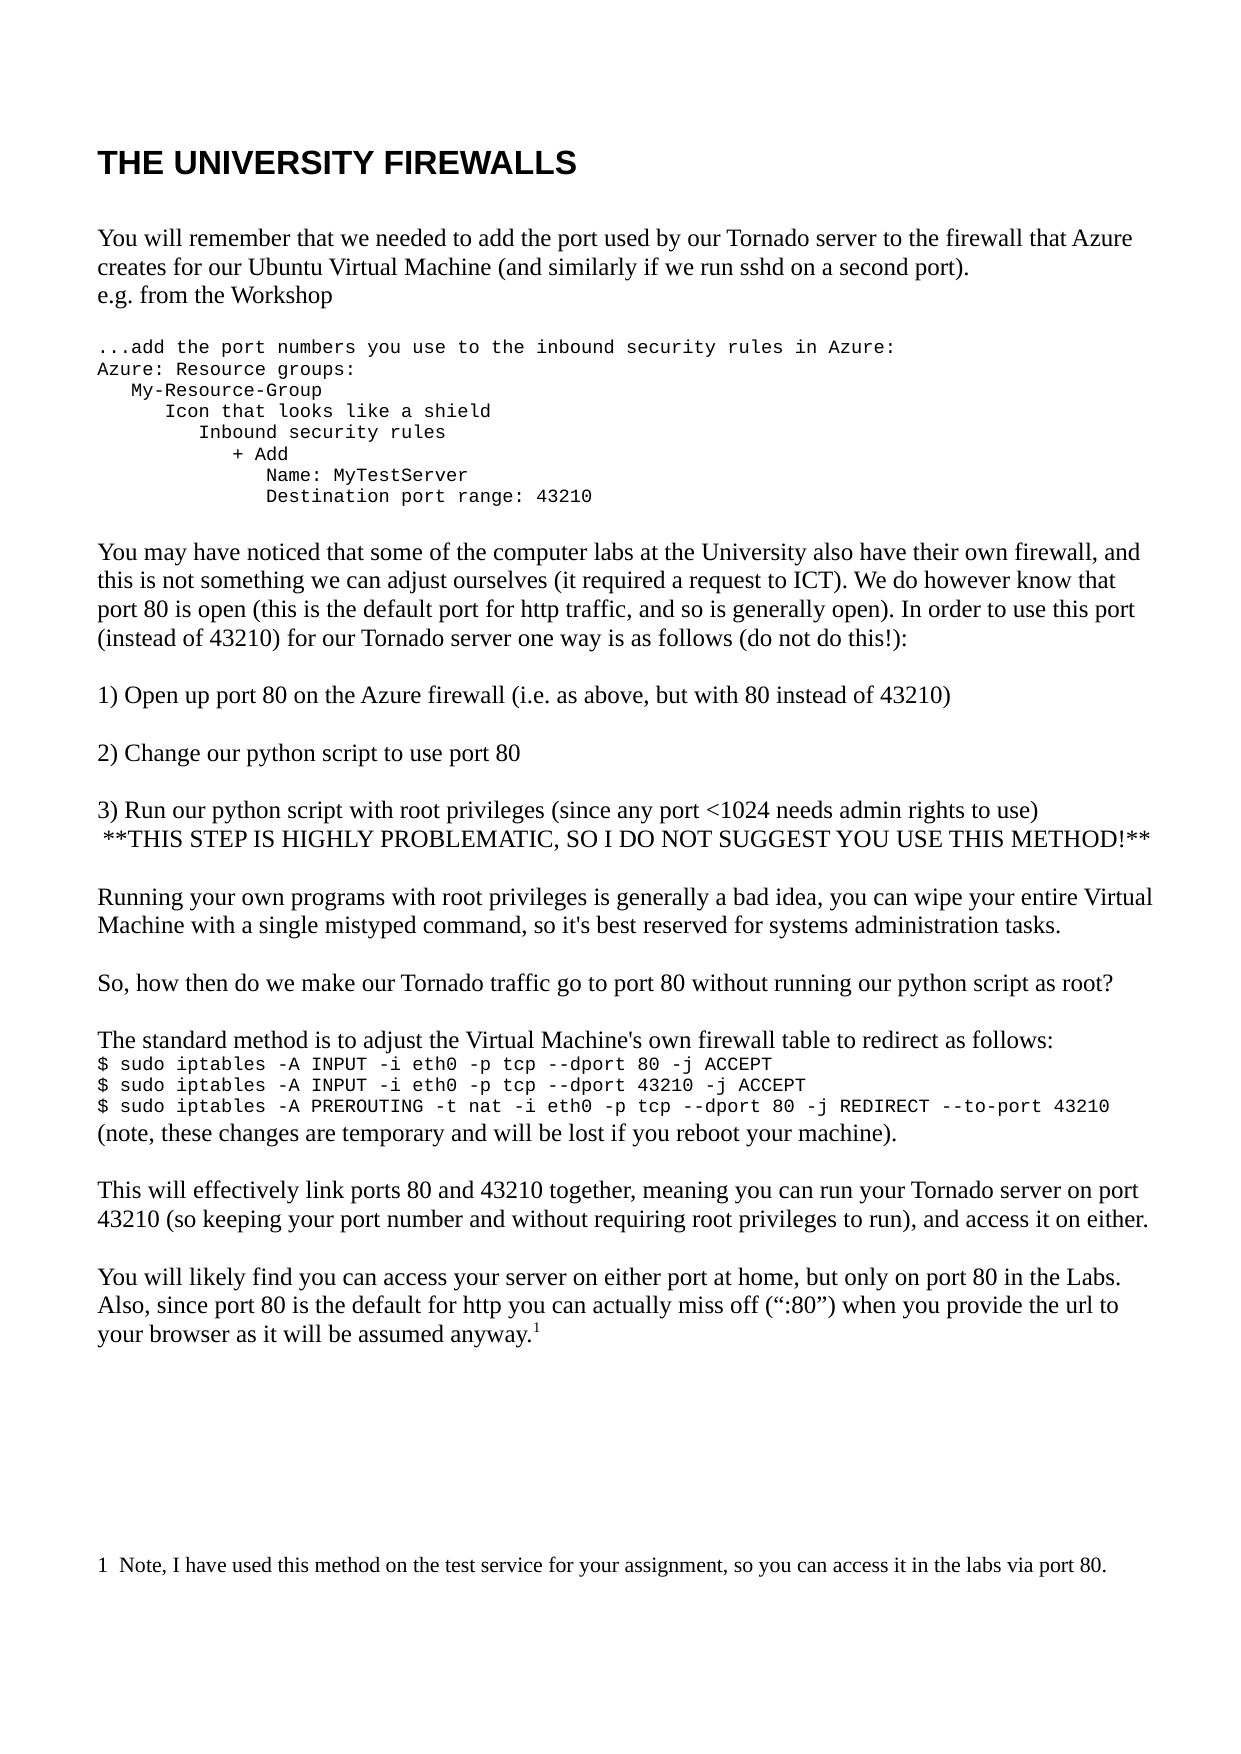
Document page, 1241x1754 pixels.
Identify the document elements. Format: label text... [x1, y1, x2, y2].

text + Add [97, 444, 1157, 466]
text You may have noticed that some of the computer labs at the University also have their own firewall, and this is not something we can adjust ourselves (it required a request to ICT). We do however know that port 80 is open (this is the default port for http traffic, and so is generally open). In order to use this port (instead of 43210) for our Tornado server one way is as follows (do not do this!): [97, 537, 1157, 652]
text This will effectively link ports 80 and 43210 together, meaning you can run your Tornado server on port 43210 (so keeping your port number and without requiring root privileges to run), and access it on either. [97, 1176, 1157, 1233]
text $ sudo iptables -A INPUT -i eth0 -p tcp --dport 43210 -j ACCEPT [97, 1076, 1157, 1097]
text e.g. from the Workshop [97, 281, 1157, 309]
text Running your own programs with root privileges is generally a bad idea, you can wipe your entire Virtual Machine with a single mistyped command, so it's best reserved for systems administration tasks. [97, 882, 1157, 939]
subtitle THE UNIVERSITY FIREWALLS [97, 143, 1157, 182]
text Icon that looks like a shield [97, 402, 1157, 423]
text Destination port range: 43210 [97, 487, 1157, 508]
text Azure: Resource groups: [97, 359, 1157, 381]
text Name: MyTestServer [97, 466, 1157, 487]
text You will remember that we needed to add the port used by our Tornado server to the firewall that Azure creates for our Ubuntu Virtual Machine (and similarly if we run sshd on a second port). [97, 223, 1157, 281]
text (note, these changes are temporary and will be lost if you reboot your machine). [97, 1118, 1157, 1147]
text Inbound security rules [97, 423, 1157, 444]
text The standard method is to adjust the Virtual Machine's own firewall table to redirect as follows: [97, 1026, 1157, 1054]
text So, how then do we make our Tornado traffic go to port 80 without running our python script as root? [97, 968, 1157, 997]
text $ sudo iptables -A INPUT -i eth0 -p tcp --dport 80 -j ACCEPT [97, 1054, 1157, 1076]
text 3) Run our python script with root privileges (since any port <1024 needs admin rights to use) [97, 796, 1157, 824]
text My-Resource-Group [97, 381, 1157, 402]
text 1) Open up port 80 on the Azure firewall (i.e. as above, but with 80 instead of 43210) [97, 681, 1157, 709]
text **THIS STEP IS HIGHLY PROBLEMATIC, SO I DO NOT SUGGEST YOU USE THIS METHOD!** [97, 824, 1157, 853]
text ...add the port numbers you use to the inbound security rules in Azure: [97, 338, 1157, 359]
text Note, I have used this method on the test service for your assignment, so you can access it in the labs via port 80. [97, 1552, 1157, 1578]
text $ sudo iptables -A PREROUTING -t nat -i eth0 -p tcp --dport 80 -j REDIRECT --to-port 43210 [97, 1097, 1157, 1118]
text You will likely find you can access your server on either port at home, but only on port 80 in the Labs. Also, since port 80 is the default for http you can actually miss off (“:80”) when you provide the url to your browser as it will be assumed anyway. [97, 1262, 1157, 1348]
text 2) Change our python script to use port 80 [97, 738, 1157, 767]
